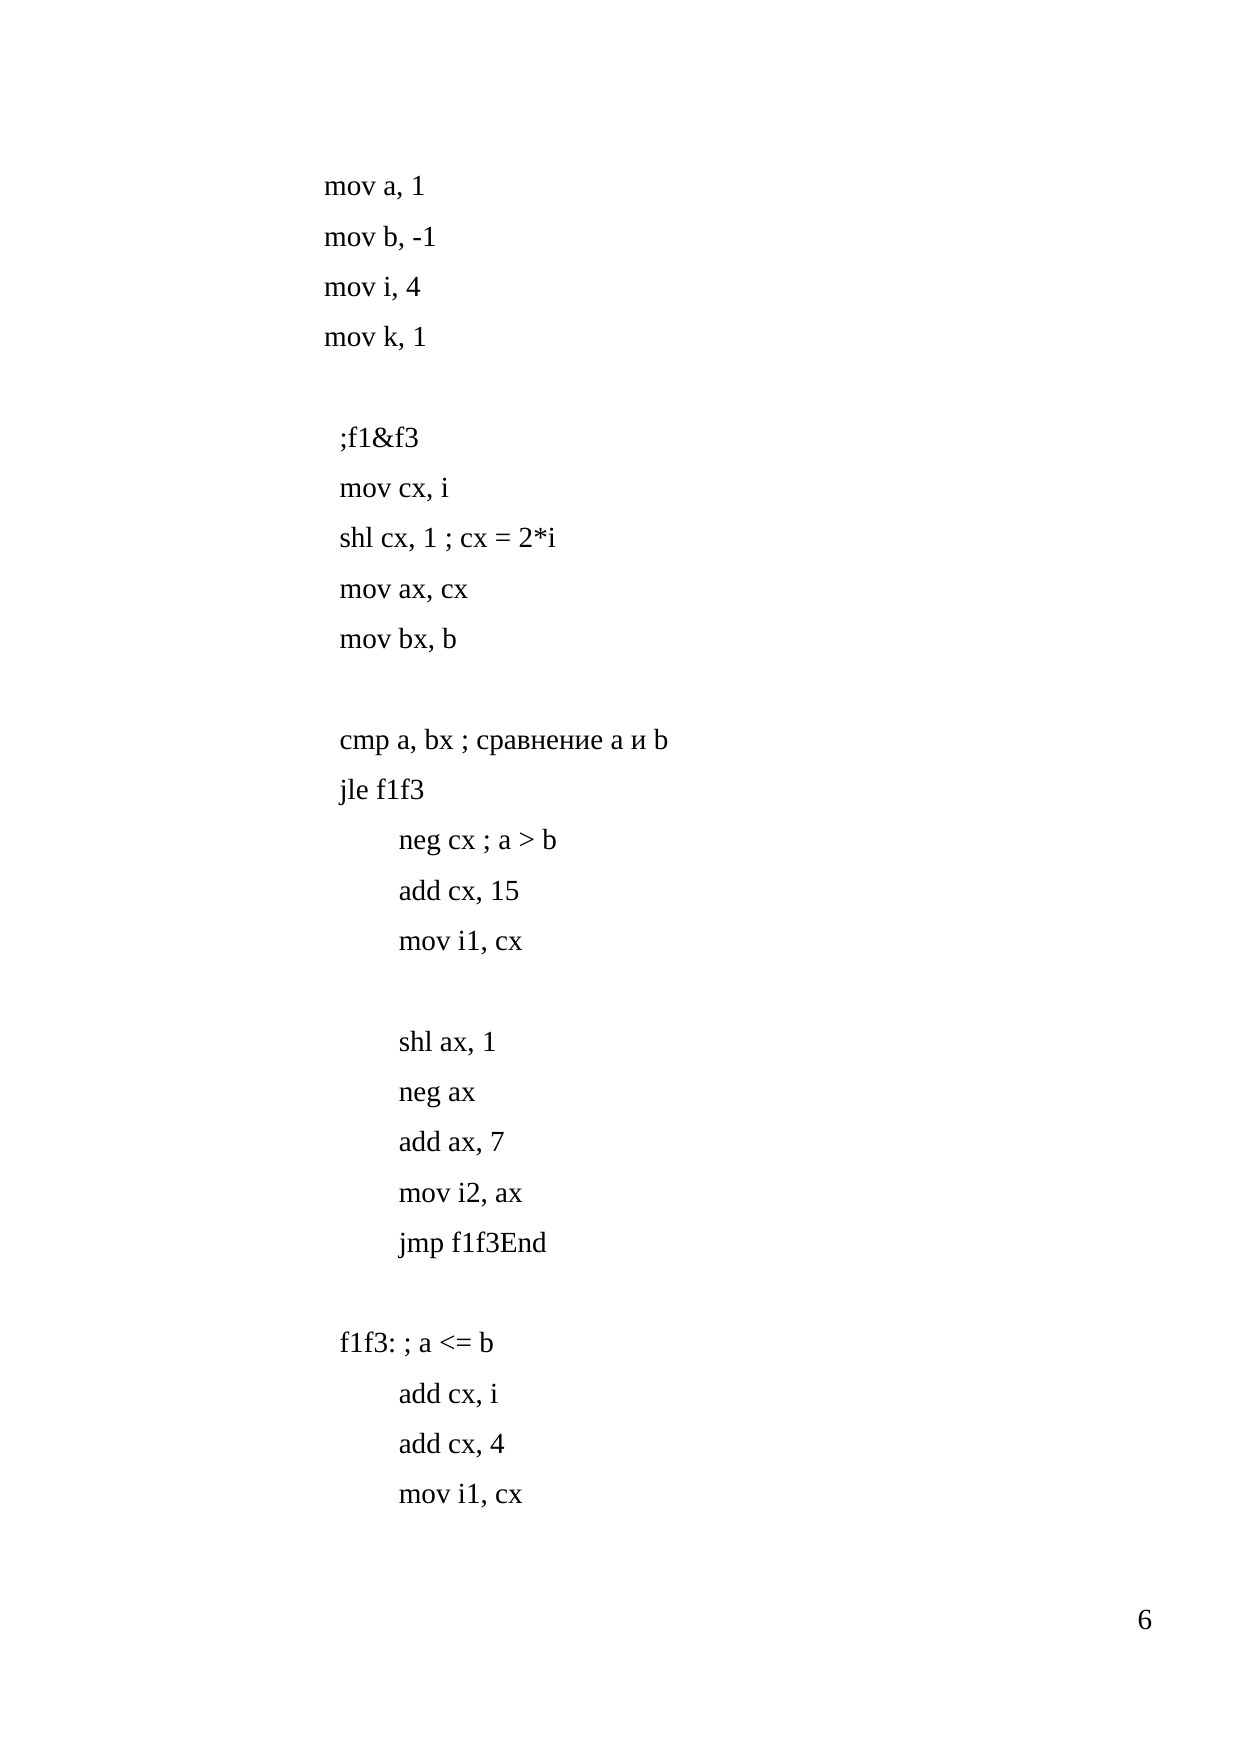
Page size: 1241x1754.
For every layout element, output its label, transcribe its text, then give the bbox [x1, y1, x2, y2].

text mov i2, ax [177, 1175, 1152, 1208]
text mov a, 1 [177, 168, 1152, 202]
text add cx, 4 [177, 1426, 1152, 1460]
text neg ax [177, 1074, 1152, 1108]
text cmp a, bx ; сравнение a и b [177, 722, 1152, 755]
text f1f3: ; a <= b [177, 1326, 1152, 1359]
text mov b, -1 [177, 219, 1152, 252]
text mov i1, cx [177, 923, 1152, 957]
text jle f1f3 [177, 772, 1152, 806]
text shl ax, 1 [177, 1024, 1152, 1057]
text add ax, 7 [177, 1124, 1152, 1158]
text add cx, i [177, 1376, 1152, 1409]
text mov i1, cx [177, 1477, 1152, 1510]
text mov i, 4 [177, 269, 1152, 303]
text add cx, 15 [177, 873, 1152, 906]
text mov ax, cx [177, 571, 1152, 604]
text mov cx, i [177, 470, 1152, 504]
text neg cx ; a > b [177, 822, 1152, 856]
text shl cx, 1 ; cx = 2*i [177, 521, 1152, 554]
text mov bx, b [177, 621, 1152, 655]
text jmp f1f3End [177, 1225, 1152, 1258]
text ;f1&f3 [177, 420, 1152, 453]
text mov k, 1 [177, 319, 1152, 353]
